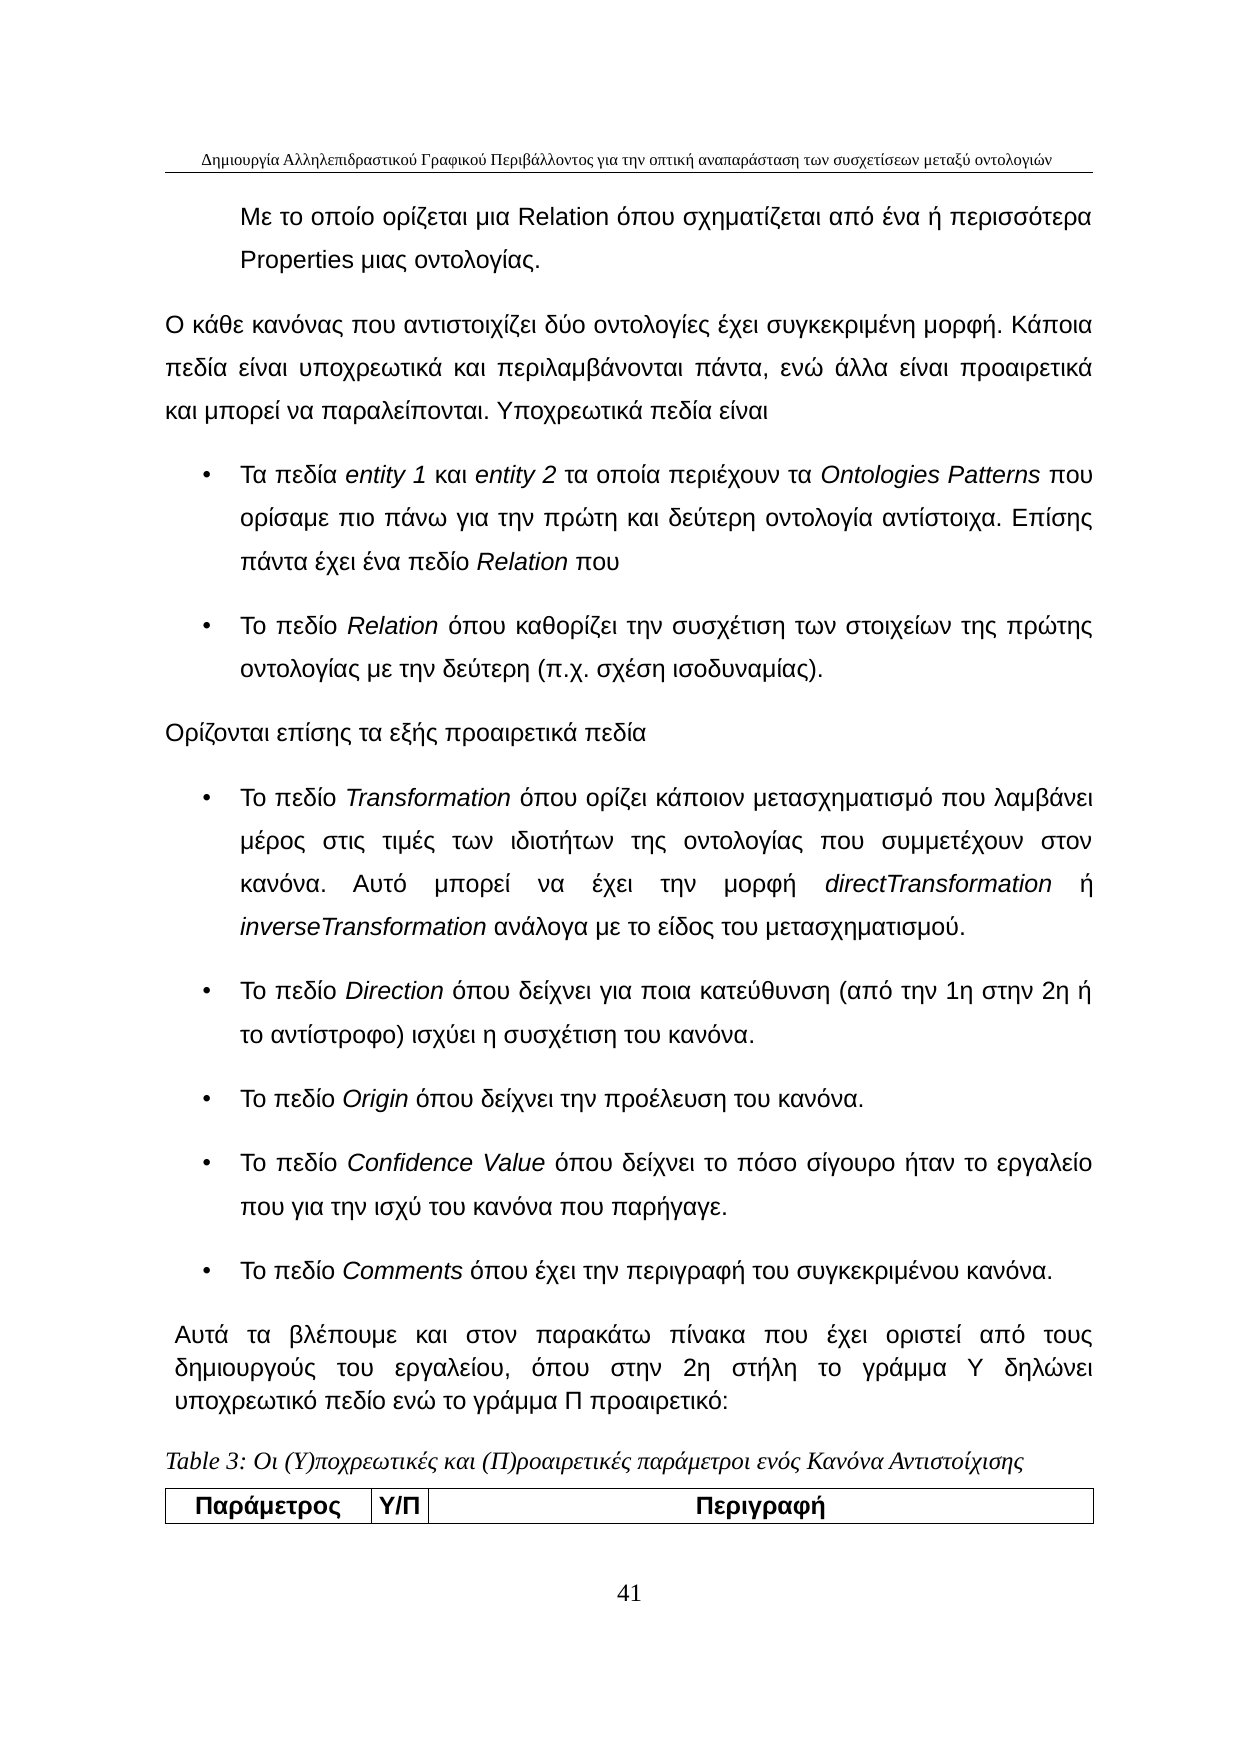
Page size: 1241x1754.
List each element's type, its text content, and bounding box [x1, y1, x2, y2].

list Τα πεδία entity 1 και entity 2 τα οποία περιέχουν τα Ontologies Patterns που ορίσαμε πιο πάνω για την πρώτη και δεύτερη οντολογία αντίστοιχα. Επίσης πάντα έχει ένα πεδίο Relation που [202, 460, 1093, 575]
text Ο κάθε κανόνας που αντιστοιχίζει δύο οντολογίες έχει συγκεκριμένη μορφή. Κάποια πεδία είναι υποχρεωτικά και περιλαμβάνονται πάντα, ενώ άλλα είναι προαιρετικά και μπορεί να παραλείπονται. Υποχρεωτικά πεδία είναι [165, 310, 1093, 425]
list Το πεδίο Origin όπου δείχνει την προέλευση του κανόνα. [202, 1084, 1093, 1113]
text Αυτά τα βλέπουμε και στον παρακάτω πίνακα που έχει οριστεί από τους δημιουργούς του εργαλείου, όπου στην 2η στήλη το γράμμα Υ δηλώνει υποχρεωτικό πεδίο ενώ το γράμμα Π προαιρετικό: [174, 1320, 1093, 1415]
list Το πεδίο Direction όπου δείχνει για ποια κατεύθυνση (από την 1η στην 2η ή το αντίστροφο) ισχύει η συσχέτιση του κανόνα. [202, 976, 1093, 1048]
list Το πεδίο Confidence Value όπου δείχνει το πόσο σίγουρο ήταν το εργαλείο που για την ισχύ του κανόνα που παρήγαγε. [202, 1148, 1093, 1220]
list Το πεδίο Transformation όπου ορίζει κάποιον μετασχηματισμό που λαμβάνει μέρος στις τιμές των ιδιοτήτων της οντολογίας που συμμετέχουν στον κανόνα. Αυτό μπορεί να έχει την μορφή directTransformation ή inverseTransformation ανάλογα με το είδος του μετασχηματισμού. [202, 783, 1093, 941]
list Το πεδίο Comments όπου έχει την περιγραφή του συγκεκριμένου κανόνα. [202, 1256, 1093, 1284]
text Table 3: Οι (Υ)ποχρεωτικές και (Π)ροαιρετικές παράμετροι ενός Κανόνα Αντιστοίχισης [165, 1446, 1093, 1475]
table_header Υ/Π [372, 1489, 428, 1522]
text Ορίζονται επίσης τα εξής προαιρετικά πεδία [165, 718, 1093, 747]
list Το πεδίο Relation όπου καθορίζει την συσχέτιση των στοιχείων της πρώτης οντολογίας με την δεύτερη (π.χ. σχέση ισοδυναμίας). [202, 611, 1093, 683]
list Με το οποίο ορίζεται μια Relation όπου σχηματίζεται από ένα ή περισσότερα Properties μιας οντολογίας. [202, 202, 1093, 274]
table_header Παράμετρος [166, 1489, 371, 1522]
table_header Περιγραφή [429, 1489, 1093, 1522]
